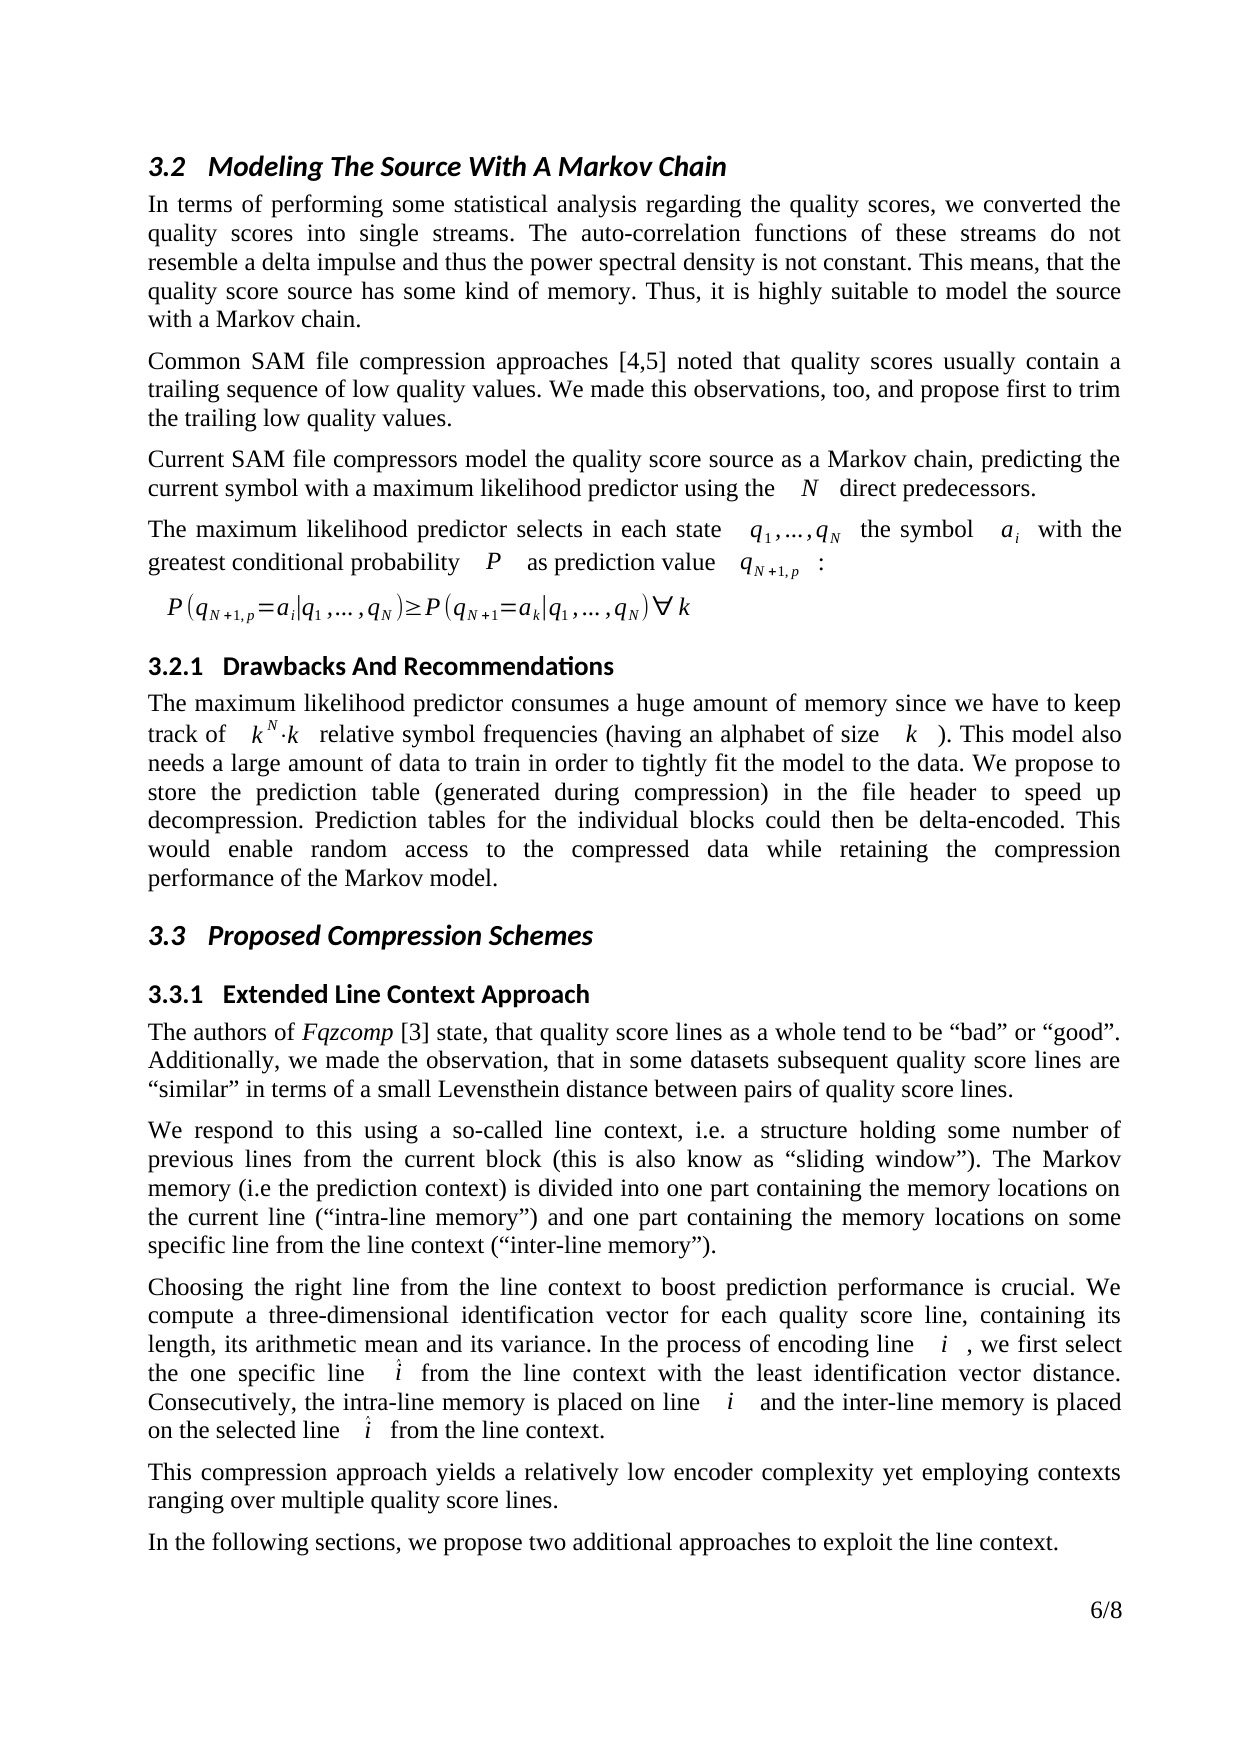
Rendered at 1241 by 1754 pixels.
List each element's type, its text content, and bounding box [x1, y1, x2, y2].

text We respond to this using a so-called line context, i.e. a structure holding some number of previous lines from the current block (this is also know as “sliding window”). The Markov memory (i.e the prediction context) is divided into one part containing the memory locations on the current line (“intra-line memory”) and one part containing the memory locations on some specific line from the line context (“inter-line memory”). [148, 1116, 1122, 1259]
text Choosing the right line from the line context to boost prediction performance is crucial. We compute a three-dimensional identification vector for each quality score line, containing its length, its arithmetic mean and its variance. In the process of encoding line , we first select the one specific line from the line context with the least identification vector distance. Consecutively, the intra-line memory is placed on line and the inter-line memory is placed on the selected line from the line context. [148, 1272, 1122, 1444]
text Current SAM file compressors model the quality score source as a Markov chain, predicting the current symbol with a maximum likelihood predictor using the direct predecessors. [148, 444, 1122, 502]
text In terms of performing some statistical analysis regarding the quality scores, we converted the quality scores into single streams. The auto-correlation functions of these streams do not resemble a delta impulse and thus the power spectral density is not constant. This means, that the quality score source has some kind of memory. Thus, it is highly suitable to model the source with a Markov chain. [148, 189, 1122, 333]
text The authors of Fqzcomp [3] state, that quality score lines as a whole tend to be “bad” or “good”. Additionally, we made the observation, that in some datasets subsequent quality score lines are “similar” in terms of a small Levensthein distance between pairs of quality score lines. [148, 1017, 1122, 1103]
subtitle Drawbacks And Recommendations [148, 649, 1122, 682]
text This compression approach yields a relatively low encoder complexity yet employing contexts ranging over multiple quality score lines. [148, 1457, 1122, 1514]
subtitle Proposed Compression Schemes [148, 917, 1122, 952]
text Common SAM file compression approaches [4,5] noted that quality scores usually contain a trailing sequence of low quality values. We made this observations, too, and propose first to trim the trailing low quality values. [148, 346, 1122, 432]
text The maximum likelihood predictor selects in each state the symbol with the greatest conditional probability as prediction value : [148, 514, 1122, 579]
text The maximum likelihood predictor consumes a huge amount of memory since we have to keep track of relative symbol frequencies (having an alphabet of size ). This model also needs a large amount of data to train in order to tightly fit the model to the data. We propose to store the prediction table (generated during compression) in the file header to speed up decompression. Prediction tables for the individual blocks could then be delta-encoded. This would enable random access to the compressed data while retaining the compression performance of the Markov model. [148, 688, 1122, 892]
text In the following sections, we propose two additional approaches to exploit the line context. [148, 1527, 1122, 1556]
subtitle Extended Line Context Approach [148, 977, 1122, 1011]
subtitle Modeling The Source With A Markov Chain [148, 148, 1122, 183]
